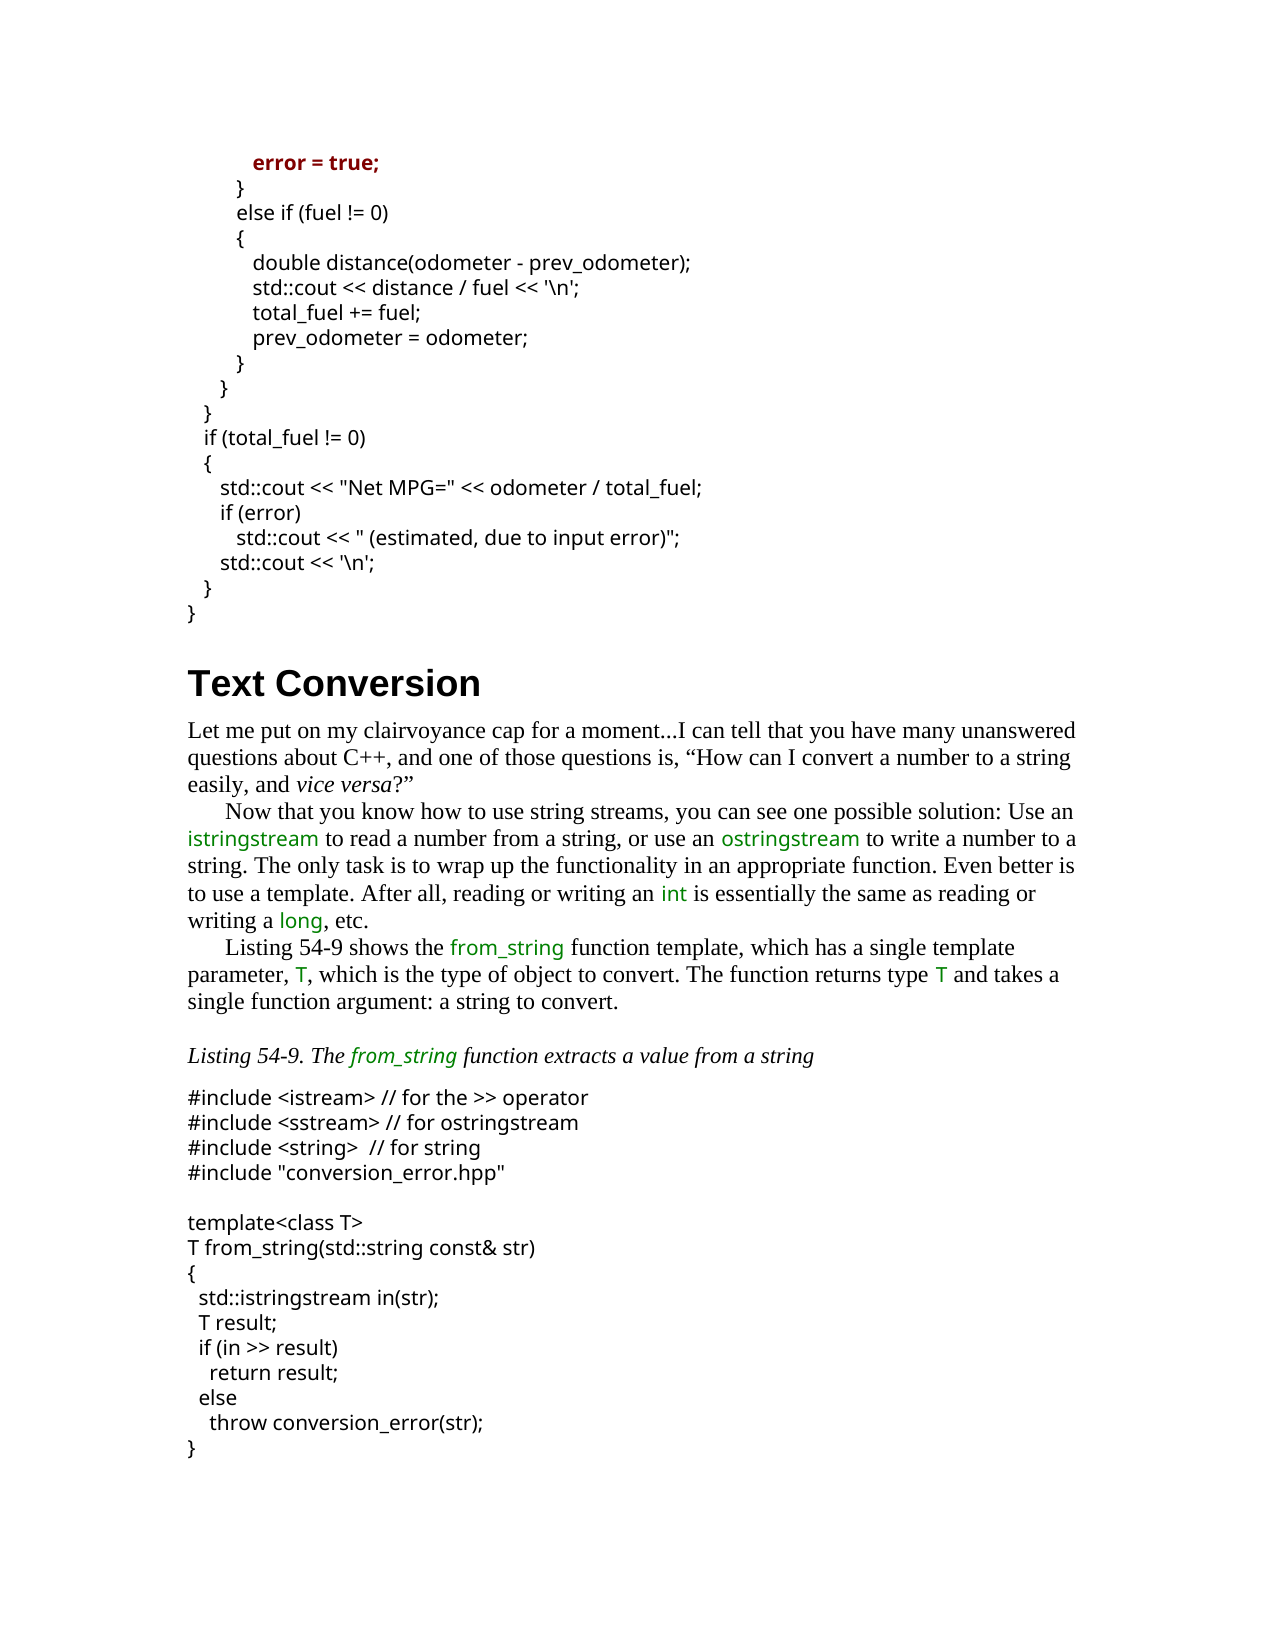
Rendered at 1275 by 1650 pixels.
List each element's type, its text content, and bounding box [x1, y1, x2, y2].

text std::istringstream in(str); [187, 1286, 1072, 1311]
text } else if (fuel != 0) [187, 175, 1072, 225]
text } [187, 575, 1072, 600]
text std::cout << distance / fuel << '\n'; [187, 275, 1072, 300]
text error = true; [187, 150, 1072, 175]
subtitle Text Conversion [187, 662, 1087, 704]
text { [187, 1261, 1072, 1286]
text { [187, 225, 1072, 250]
text #include "conversion_error.hpp" [187, 1161, 1072, 1186]
text if (in >> result) [187, 1336, 1072, 1361]
text Now that you know how to use string streams, you can see one possible solution: Use an istringstream to read a number from a string, or use an ostringstream to write a number to a string. The only task is to wrap up the functionality in an appropriate function. Even better is to use a template. After all, reading or writing an int is essentially the same as reading or writing a long, etc. [187, 798, 1087, 933]
text } [187, 600, 1072, 625]
text } [187, 400, 1072, 425]
text double distance(odometer - prev_odometer); [187, 250, 1072, 275]
text else [187, 1386, 1072, 1411]
text } [187, 375, 1072, 400]
text } [187, 1436, 1072, 1461]
text } [187, 350, 1072, 375]
text #include <istream> // for the >> operator [187, 1086, 1072, 1111]
text Listing 54-9 shows the from_string function template, which has a single template parameter, T, which is the type of object to convert. The function returns type T and takes a single function argument: a string to convert. [187, 933, 1087, 1015]
text return result; [187, 1361, 1072, 1386]
text total_fuel += fuel; [187, 300, 1072, 325]
text std::cout << '\n'; [187, 550, 1072, 575]
text if (error) [187, 500, 1072, 525]
text Let me put on my clairvoyance cap for a moment...I can tell that you have many unanswered questions about C++, and one of those questions is, “How can I convert a number to a string easily, and vice versa?” [187, 717, 1087, 798]
text #include <sstream> // for ostringstream [187, 1111, 1072, 1136]
text std::cout << "Net MPG=" << odometer / total_fuel; [187, 475, 1072, 500]
text std::cout << " (estimated, due to input error)"; [187, 525, 1072, 550]
text Listing 54-9. The from_string function extracts a value from a string [187, 1040, 1087, 1069]
text { [187, 450, 1072, 475]
text #include <string> // for string [187, 1136, 1072, 1161]
text T from_string(std::string const& str) [187, 1236, 1072, 1261]
text prev_odometer = odometer; [187, 325, 1072, 350]
text throw conversion_error(str); [187, 1411, 1072, 1436]
text if (total_fuel != 0) [187, 425, 1072, 450]
text T result; [187, 1311, 1072, 1336]
text template<class T> [187, 1211, 1072, 1236]
